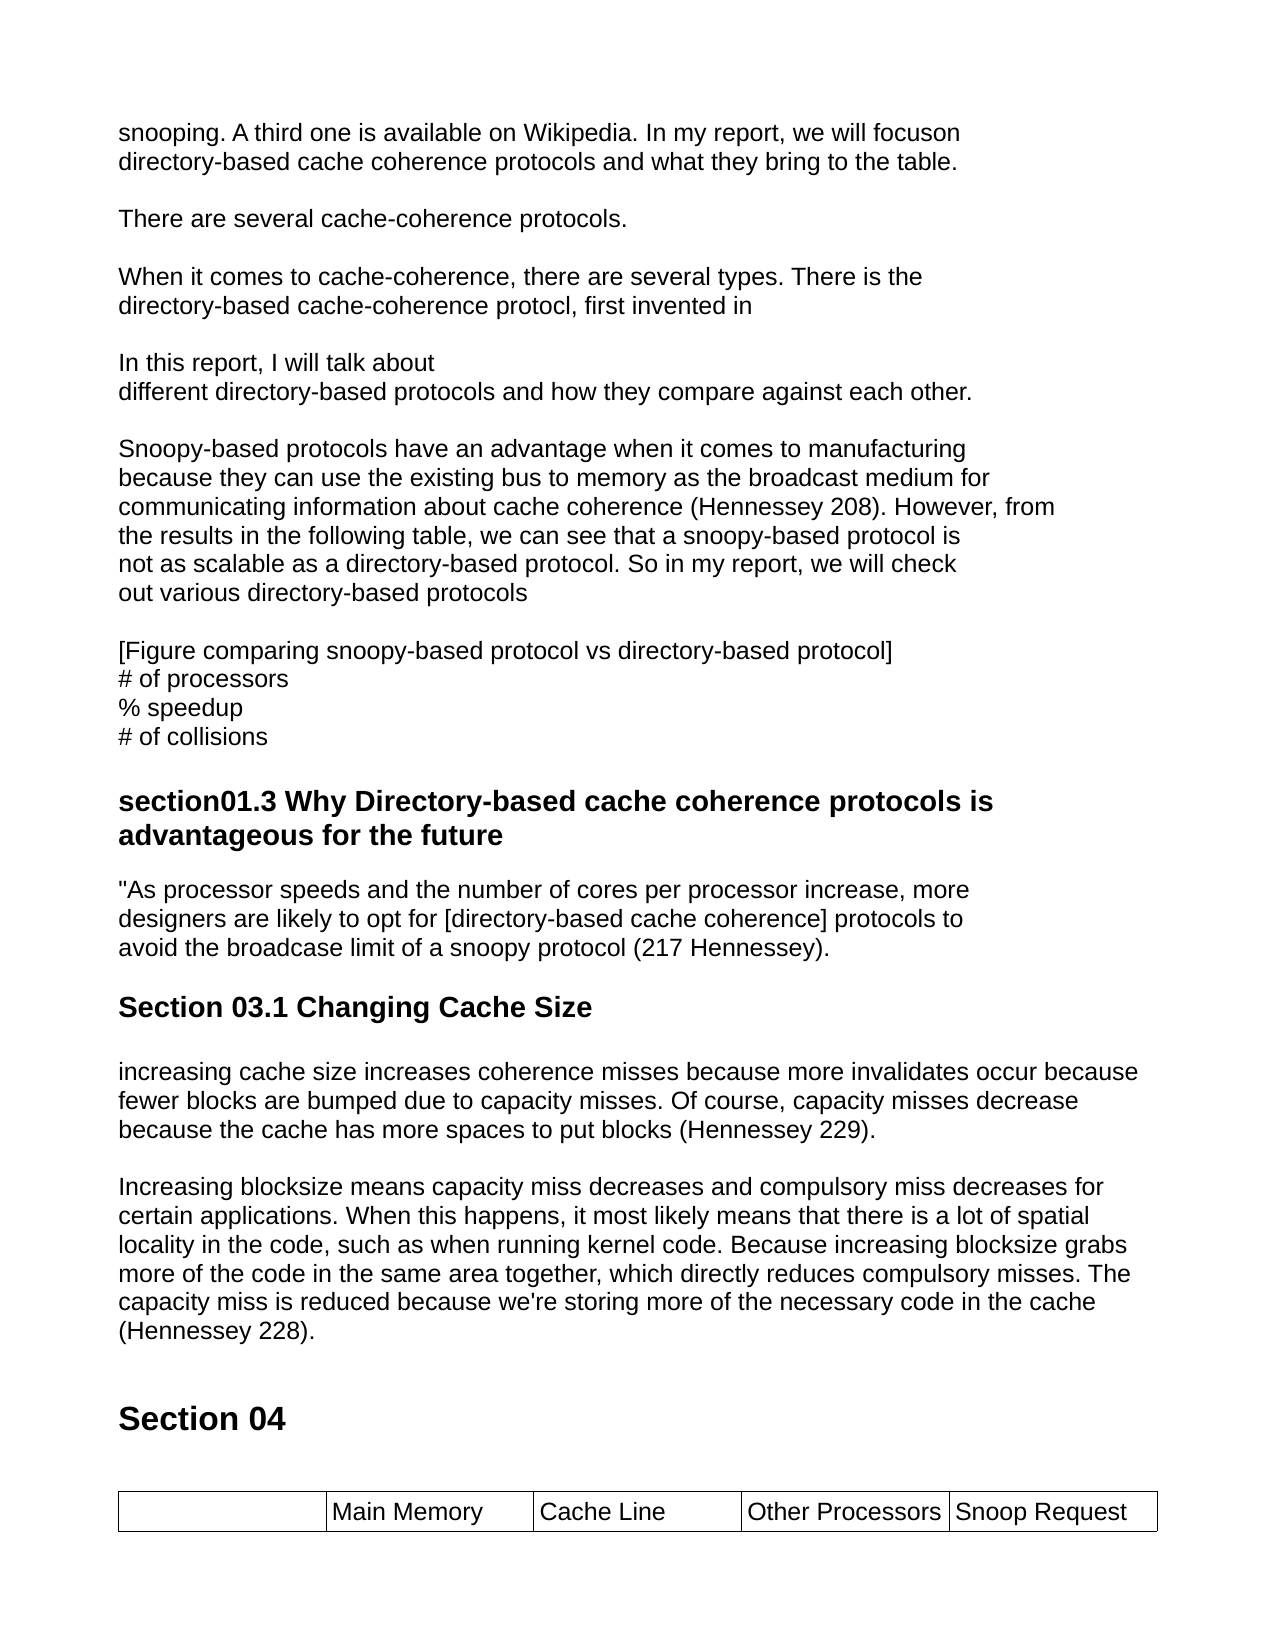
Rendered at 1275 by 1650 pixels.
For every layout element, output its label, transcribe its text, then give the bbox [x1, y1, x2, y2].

table_header [119, 1492, 326, 1531]
text When it comes to cache-coherence, there are several types. There is the [118, 262, 1157, 291]
table_header Snoop Request [950, 1492, 1157, 1531]
text section01.3 Why Directory-based cache coherence protocols is advantageous for the future [118, 784, 1157, 851]
text snooping. A third one is available on Wikipedia. In my report, we will focuson [118, 118, 1157, 147]
text communicating information about cache coherence (Hennessey 208). However, from [118, 492, 1157, 521]
table_header Other Processors [742, 1492, 949, 1531]
text # of processors [118, 664, 1157, 693]
text the results in the following table, we can see that a snoopy-based protocol is [118, 521, 1157, 549]
text [Figure comparing snoopy-based protocol vs directory-based protocol] [118, 636, 1157, 664]
text % speedup [118, 693, 1157, 722]
table_header Main Memory [327, 1492, 533, 1531]
text In this report, I will talk about [118, 348, 1157, 377]
text because they can use the existing bus to memory as the broadcast medium for [118, 463, 1157, 492]
text different directory-based protocols and how they compare against each other. [118, 377, 1157, 406]
text Section 03.1 Changing Cache Size [118, 990, 1157, 1024]
text There are several cache-coherence protocols. [118, 204, 1157, 233]
text not as scalable as a directory-based protocol. So in my report, we will check [118, 549, 1157, 578]
text designers are likely to opt for [directory-based cache coherence] protocols to [118, 904, 1157, 933]
text increasing cache size increases coherence misses because more invalidates occur because fewer blocks are bumped due to capacity misses. Of course, capacity misses decrease because the cache has more spaces to put blocks (Hennessey 229). [118, 1057, 1157, 1143]
text directory-based cache-coherence protocl, first invented in [118, 291, 1157, 319]
table_header Cache Line [534, 1492, 741, 1531]
text Increasing blocksize means capacity miss decreases and compulsory miss decreases for certain applications. When this happens, it most likely means that there is a lot of spatial locality in the code, such as when running kernel code. Because increasing blocksize grabs more of the code in the same area together, which directly reduces compulsory misses. The capacity miss is reduced because we're storing more of the necessary code in the cache (Hennessey 228). [118, 1172, 1157, 1345]
text directory-based cache coherence protocols and what they bring to the table. [118, 147, 1157, 176]
text Snoopy-based protocols have an advantage when it comes to manufacturing [118, 434, 1157, 463]
text avoid the broadcase limit of a snoopy protocol (217 Hennessey). [118, 933, 1157, 961]
subtitle Section 04 [118, 1398, 1157, 1437]
text # of collisions [118, 722, 1157, 751]
text out various directory-based protocols [118, 578, 1157, 607]
text "As processor speeds and the number of cores per processor increase, more [118, 875, 1157, 904]
